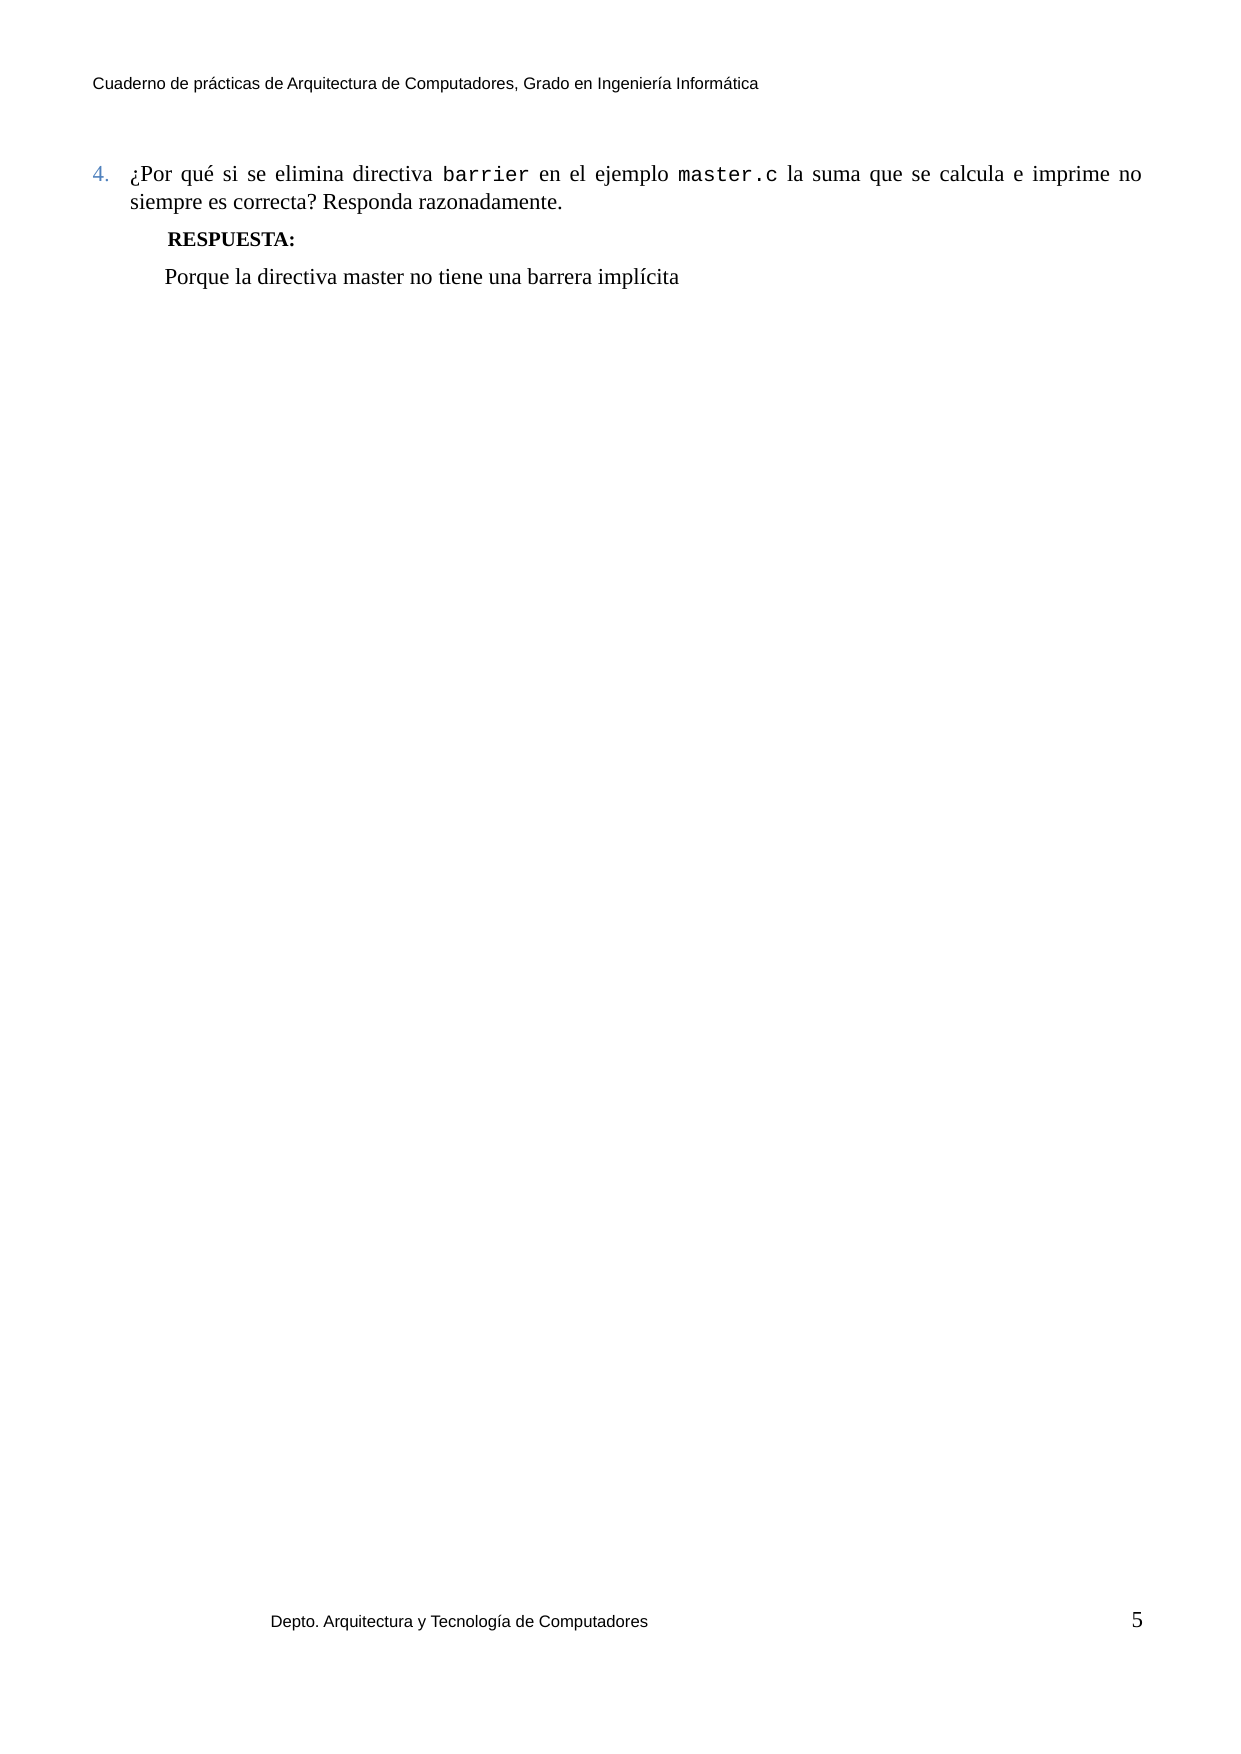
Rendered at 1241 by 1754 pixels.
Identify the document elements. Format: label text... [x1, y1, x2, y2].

text Porque la directiva master no tiene una barrera implícita [130, 263, 1143, 289]
list ¿Por qué si se elimina directiva barrier en el ejemplo master.c la suma que se calcula e imprime no siempre es correcta? Responda razonadamente. [92, 160, 1143, 214]
text RESPUESTA: [167, 227, 1143, 251]
